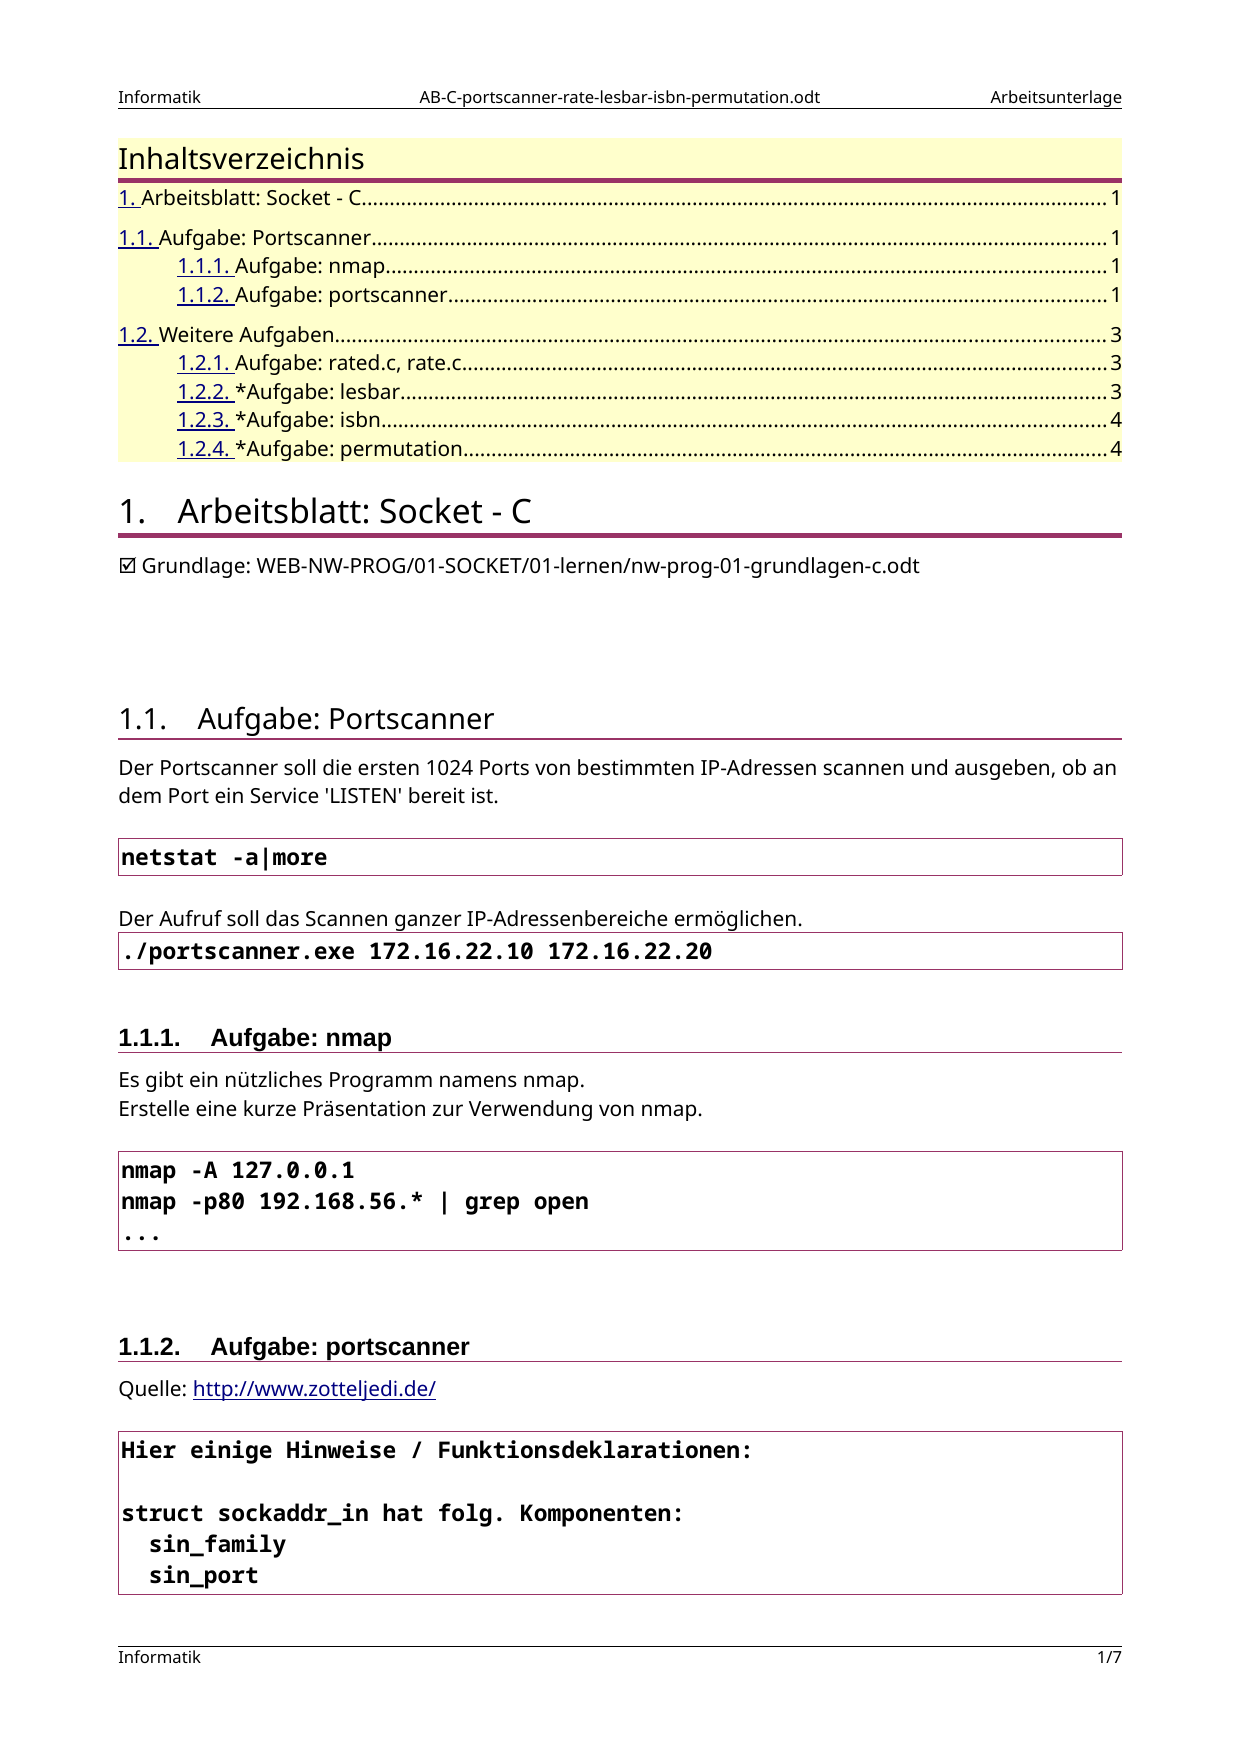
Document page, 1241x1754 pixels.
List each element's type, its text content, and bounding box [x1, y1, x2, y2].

text 1.2.4. *Aufgabe: permutation 4 [177, 434, 1122, 462]
text Der Portscanner soll die ersten 1024 Ports von bestimmten IP-Adressen scannen und ausgeben, ob an dem Port ein Service 'LISTEN' bereit ist. [118, 753, 1122, 810]
subtitle Aufgabe: nmap [118, 1023, 1122, 1052]
text Der Aufruf soll das Scannen ganzer IP-Adressenbereiche ermöglichen. [118, 904, 1122, 932]
text ./portscanner.exe 172.16.22.10 172.16.22.20 [119, 933, 1122, 969]
text struct sockaddr_in hat folg. Komponenten: [119, 1494, 1122, 1525]
text 1.1.2. Aufgabe: portscanner 1 [177, 280, 1122, 308]
text 1.1.1. Aufgabe: nmap 1 [177, 251, 1122, 280]
text Quelle: http://www.zotteljedi.de/ [118, 1374, 1122, 1403]
text nmap -A 127.0.0.1 nmap -p80 192.168.56.* | grep open [119, 1152, 1122, 1213]
text netstat -a|more [119, 839, 1122, 875]
list Grundlage: WEB-NW-PROG/01-SOCKET/01-lernen/nw-prog-01-grundlagen-c.odt [118, 551, 1122, 579]
subtitle Aufgabe: Portscanner [118, 698, 1122, 738]
text Erstelle eine kurze Präsentation zur Verwendung von nmap. [118, 1094, 1122, 1122]
text 1.2.2. *Aufgabe: lesbar 3 [177, 377, 1122, 405]
text Es gibt ein nützliches Programm namens nmap. [118, 1065, 1122, 1094]
text 1.1. Aufgabe: Portscanner 1 [118, 223, 1122, 251]
text sin_family [119, 1525, 1122, 1556]
subtitle Arbeitsblatt: Socket - C [118, 487, 1122, 533]
text 1.2.3. *Aufgabe: isbn 4 [177, 405, 1122, 434]
text Hier einige Hinweise / Funktionsdeklarationen: [119, 1432, 1122, 1463]
text ... [119, 1213, 1122, 1250]
subtitle Inhaltsverzeichnis [118, 138, 1122, 178]
text 1.2.1. Aufgabe: rated.c, rate.c 3 [177, 348, 1122, 377]
subtitle Aufgabe: portscanner [118, 1332, 1122, 1361]
text sin_port [119, 1556, 1122, 1594]
text 1. Arbeitsblatt: Socket - C 1 [118, 183, 1122, 211]
text 1.2. Weitere Aufgaben 3 [118, 320, 1122, 348]
